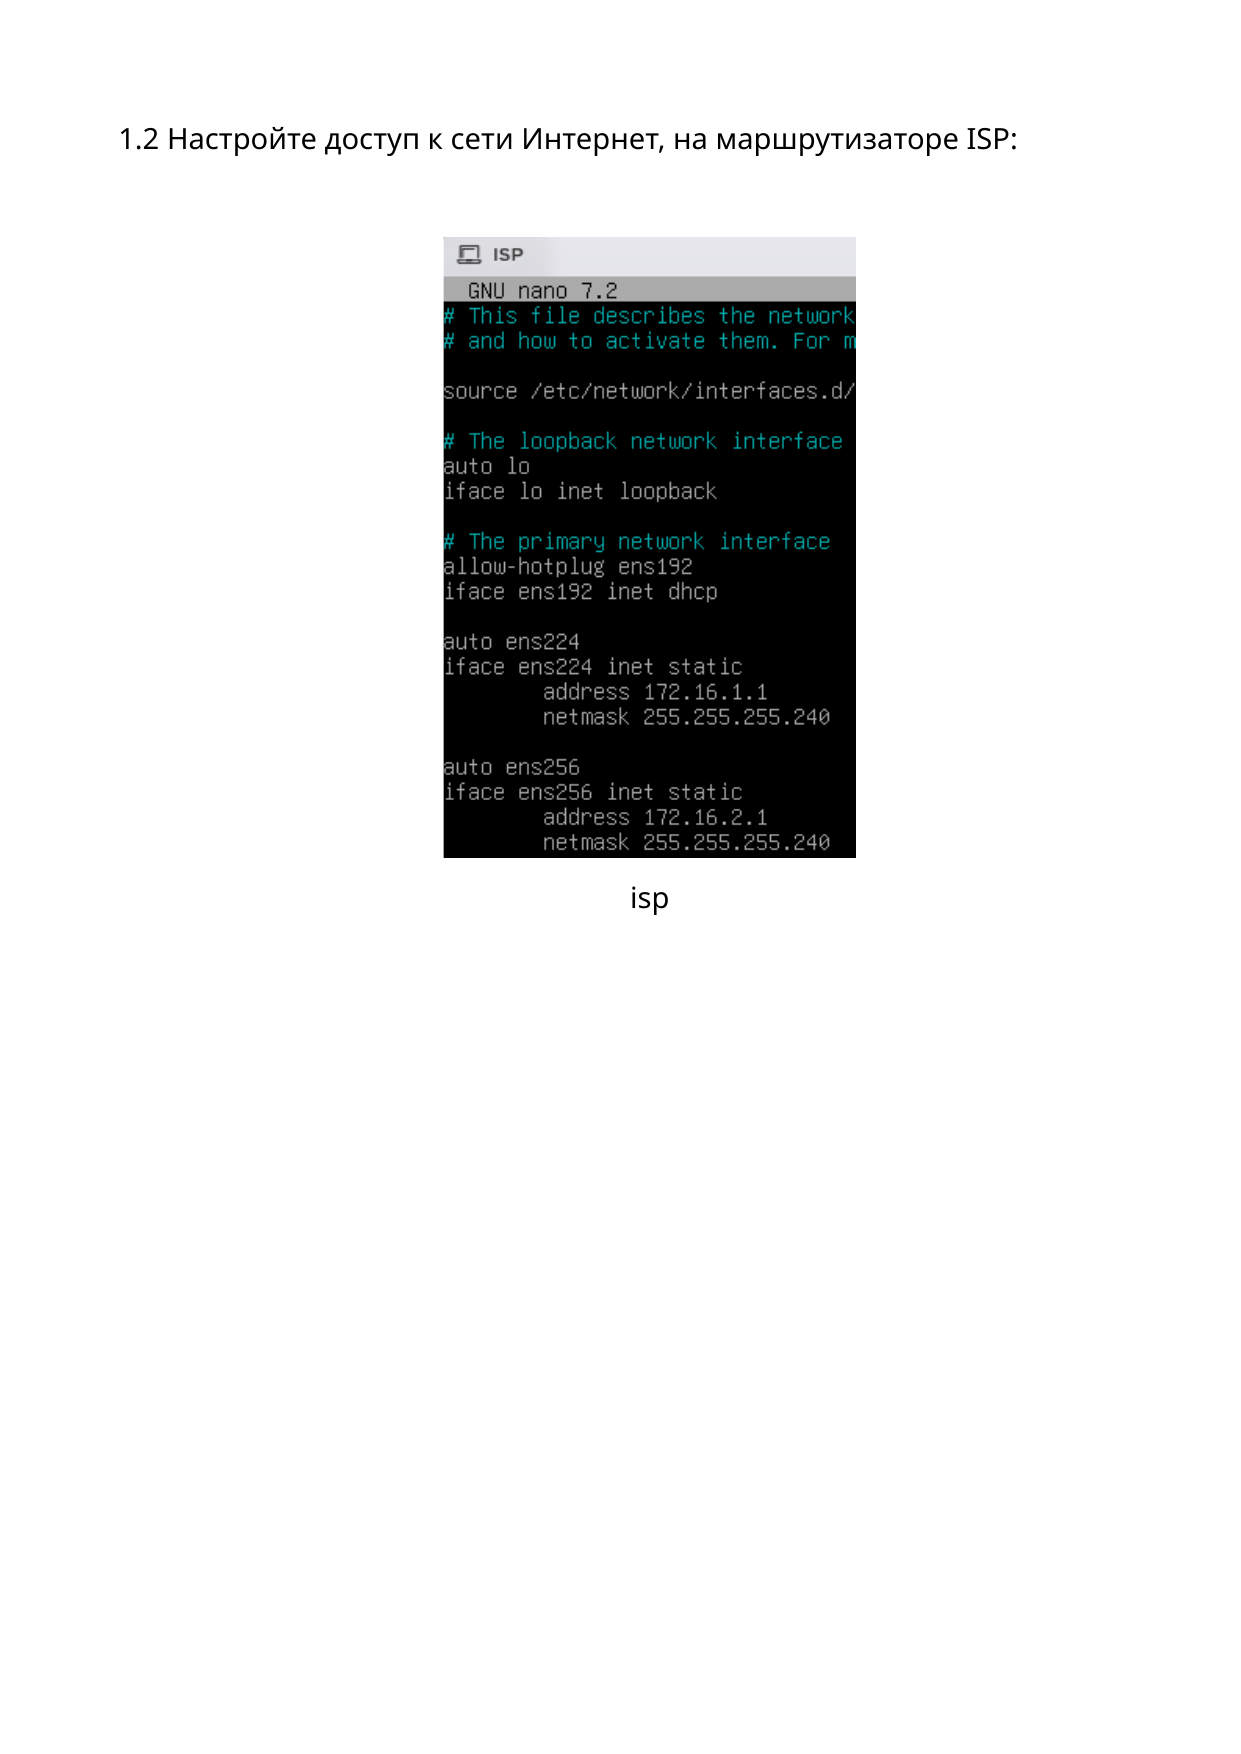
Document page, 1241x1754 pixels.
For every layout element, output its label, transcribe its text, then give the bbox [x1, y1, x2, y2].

text isp [118, 237, 1181, 917]
picture [443, 237, 856, 858]
text 1.2 Настройте доступ к сети Интернет, на маршрутизаторе ISP: [118, 118, 1181, 158]
